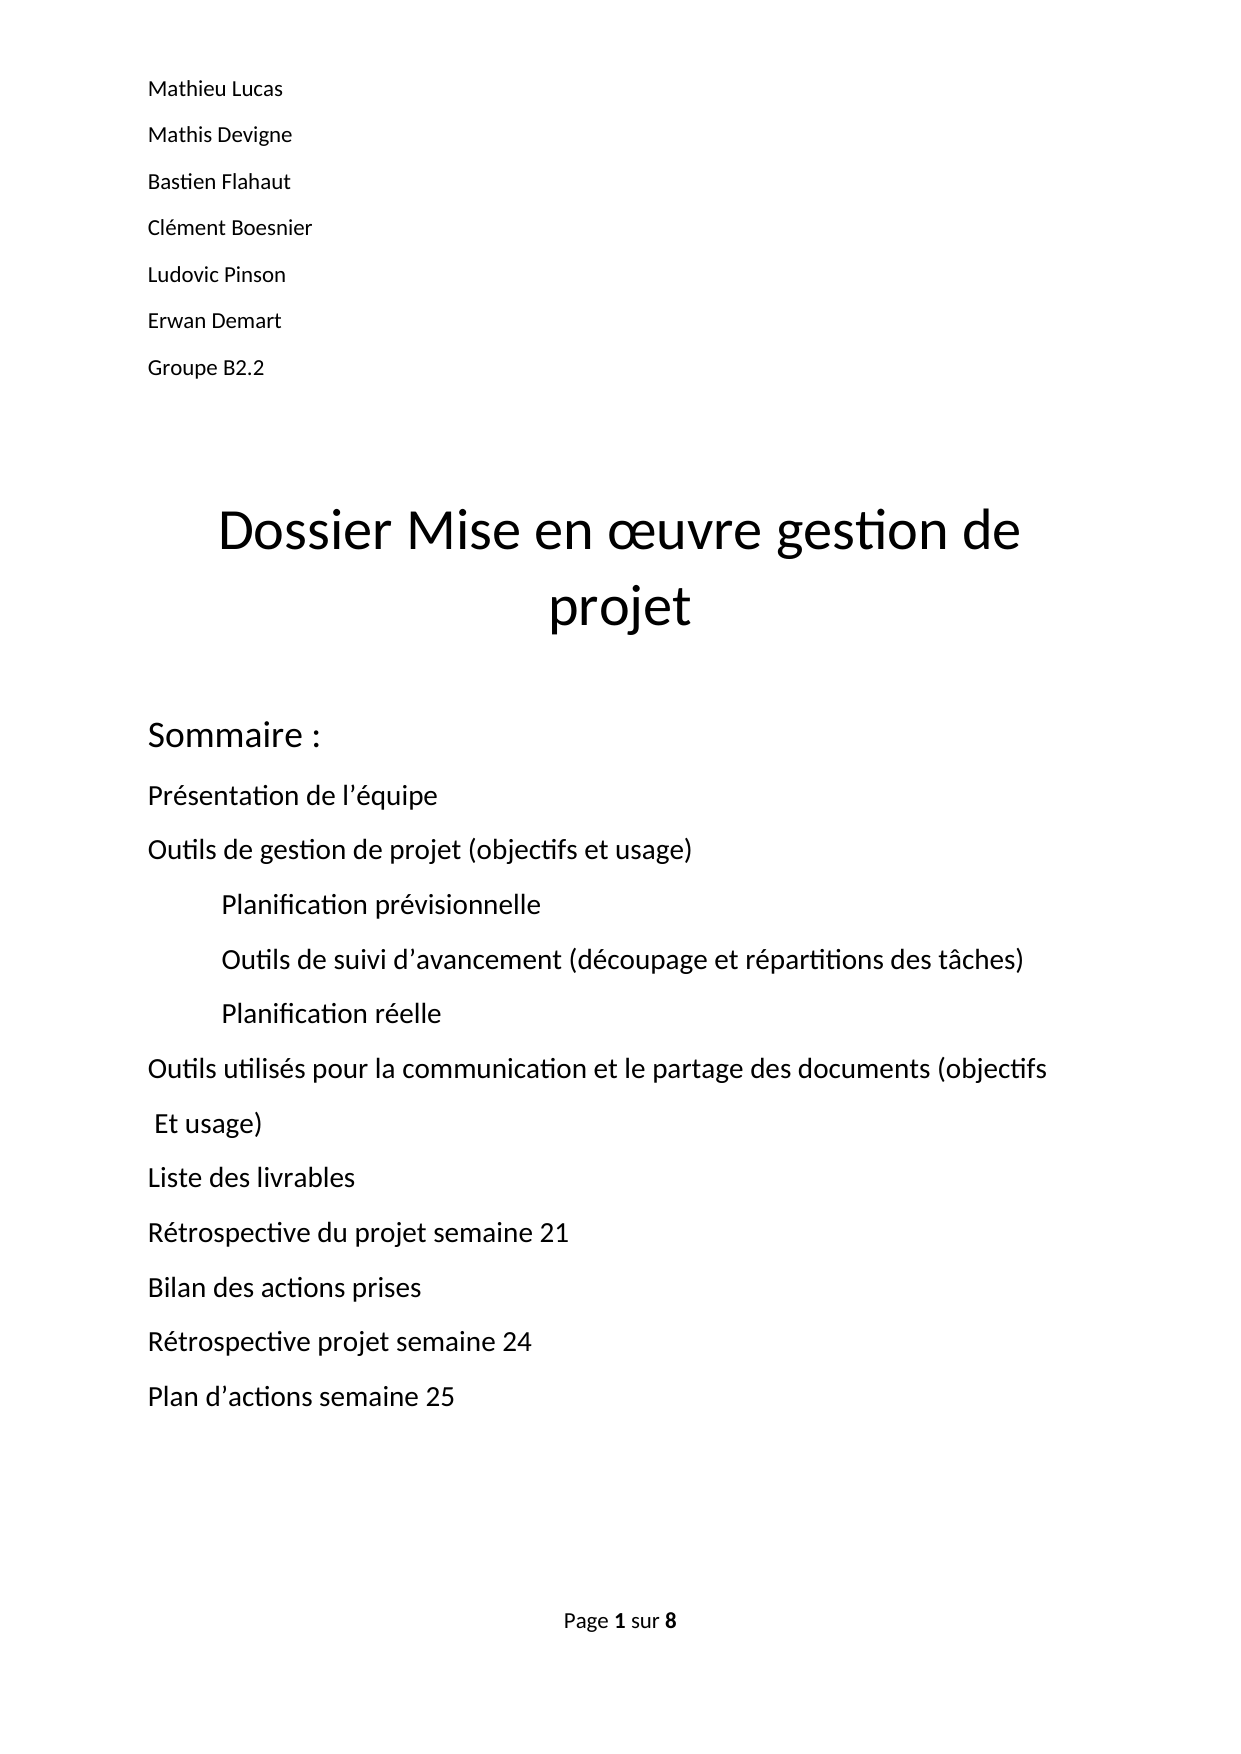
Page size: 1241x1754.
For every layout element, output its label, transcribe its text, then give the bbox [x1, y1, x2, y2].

text Outils utilisés pour la communication et le partage des documents (objectifs [148, 1050, 1093, 1086]
text Liste des livrables [148, 1159, 1093, 1195]
text Présentation de l’équipe [148, 777, 1093, 812]
text Plan d’actions semaine 25 [148, 1378, 1093, 1414]
text Planification réelle [148, 995, 1093, 1031]
text Outils de gestion de projet (objectifs et usage) [148, 831, 1093, 867]
text Bilan des actions prises [148, 1269, 1093, 1304]
text Clément Boesnier [148, 213, 1093, 241]
text Erwan Demart [148, 307, 1093, 334]
text Ludovic Pinson [148, 260, 1093, 288]
text Planification prévisionnelle [148, 886, 1093, 922]
text Sommaire : [148, 711, 1093, 757]
text Et usage) [148, 1105, 1093, 1140]
text Outils de suivi d’avancement (découpage et répartitions des tâches) [148, 941, 1093, 976]
text Mathieu Lucas [148, 74, 1093, 102]
text Mathis Devigne [148, 120, 1093, 148]
text Bastien Flahaut [148, 167, 1093, 195]
text Rétrospective du projet semaine 21 [148, 1214, 1093, 1250]
text Rétrospective projet semaine 24 [148, 1323, 1093, 1359]
text Dossier Mise en œuvre gestion de projet [148, 493, 1093, 640]
text Groupe B2.2 [148, 353, 1093, 381]
